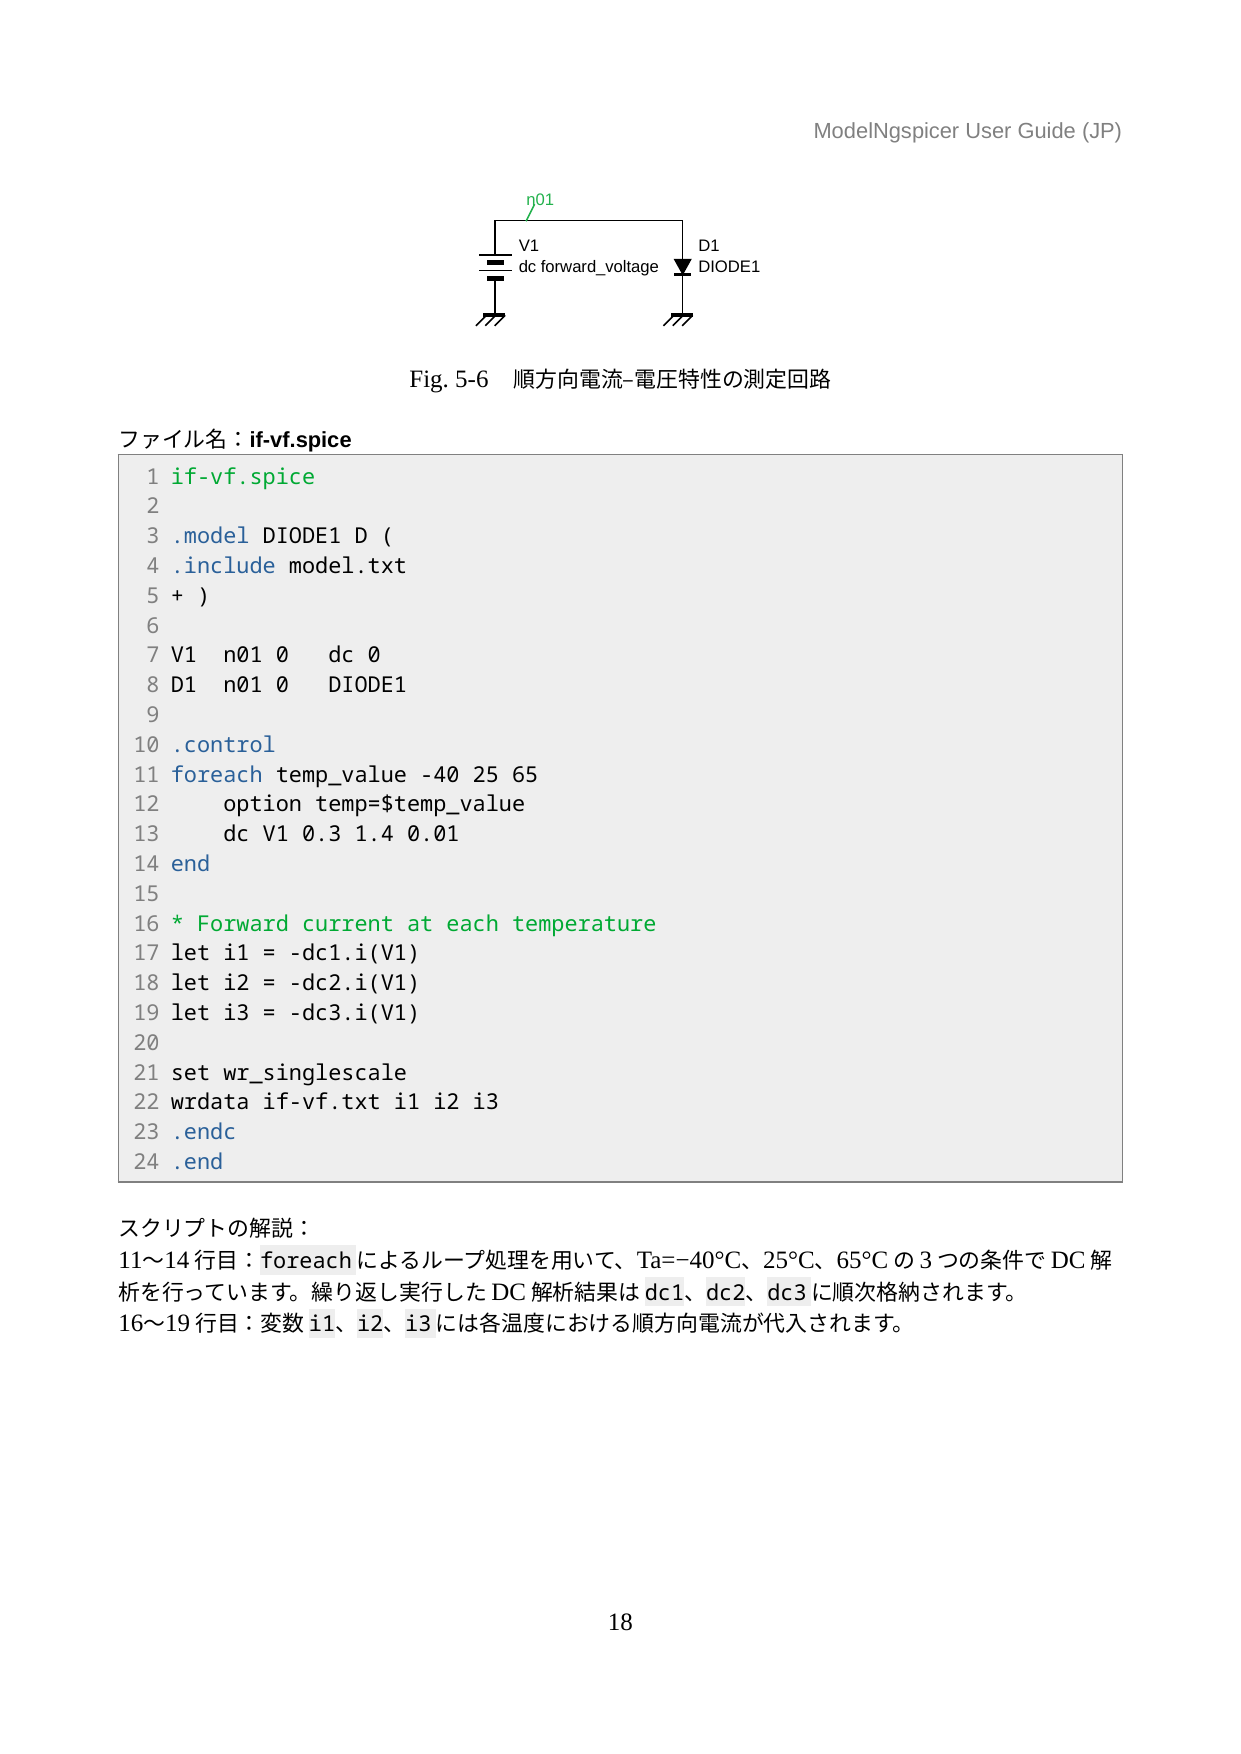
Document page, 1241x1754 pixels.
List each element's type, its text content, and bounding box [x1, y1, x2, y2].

text 11～14行目：foreachによるループ処理を用いて、Ta=−40°C、25°C、65°Cの3つの条件でDC解析を行っています。繰り返し実行したDC解析結果はdc1、dc2、dc3に順次格納されます。 [118, 1243, 1122, 1306]
text ファイル名：if-vf.spice [118, 422, 1122, 454]
text Fig. 5-6 順方向電流–電圧特性の測定回路 [118, 173, 1122, 393]
table_header 1 2 3 4 5 6 7 8 9 10 11 12 13 14 15 16 17 18 19 20 21 22 23 24 [119, 455, 165, 1181]
text 16～19行目：変数i1、i2、i3には各温度における順方向電流が代入されます。 [118, 1306, 1122, 1338]
text スクリプトの解説： [118, 1211, 1122, 1243]
table_header if-vf.spice .model DIODE1 D ( .include model.txt + ) V1 n01 0 dc 0 D1 n01 0 DIODE1 .control foreach temp_value -40 25 65 option temp=$temp_value dc V1 0.3 1.4 0.01 end * Forward current at each temperature let i1 = -dc1.i(V1) let i2 = -dc2.i(V1) let i3 = -dc3.i(V1) set wr_singlescale wrdata if-vf.txt i1 i2 i3 .endc .end [165, 455, 1122, 1181]
